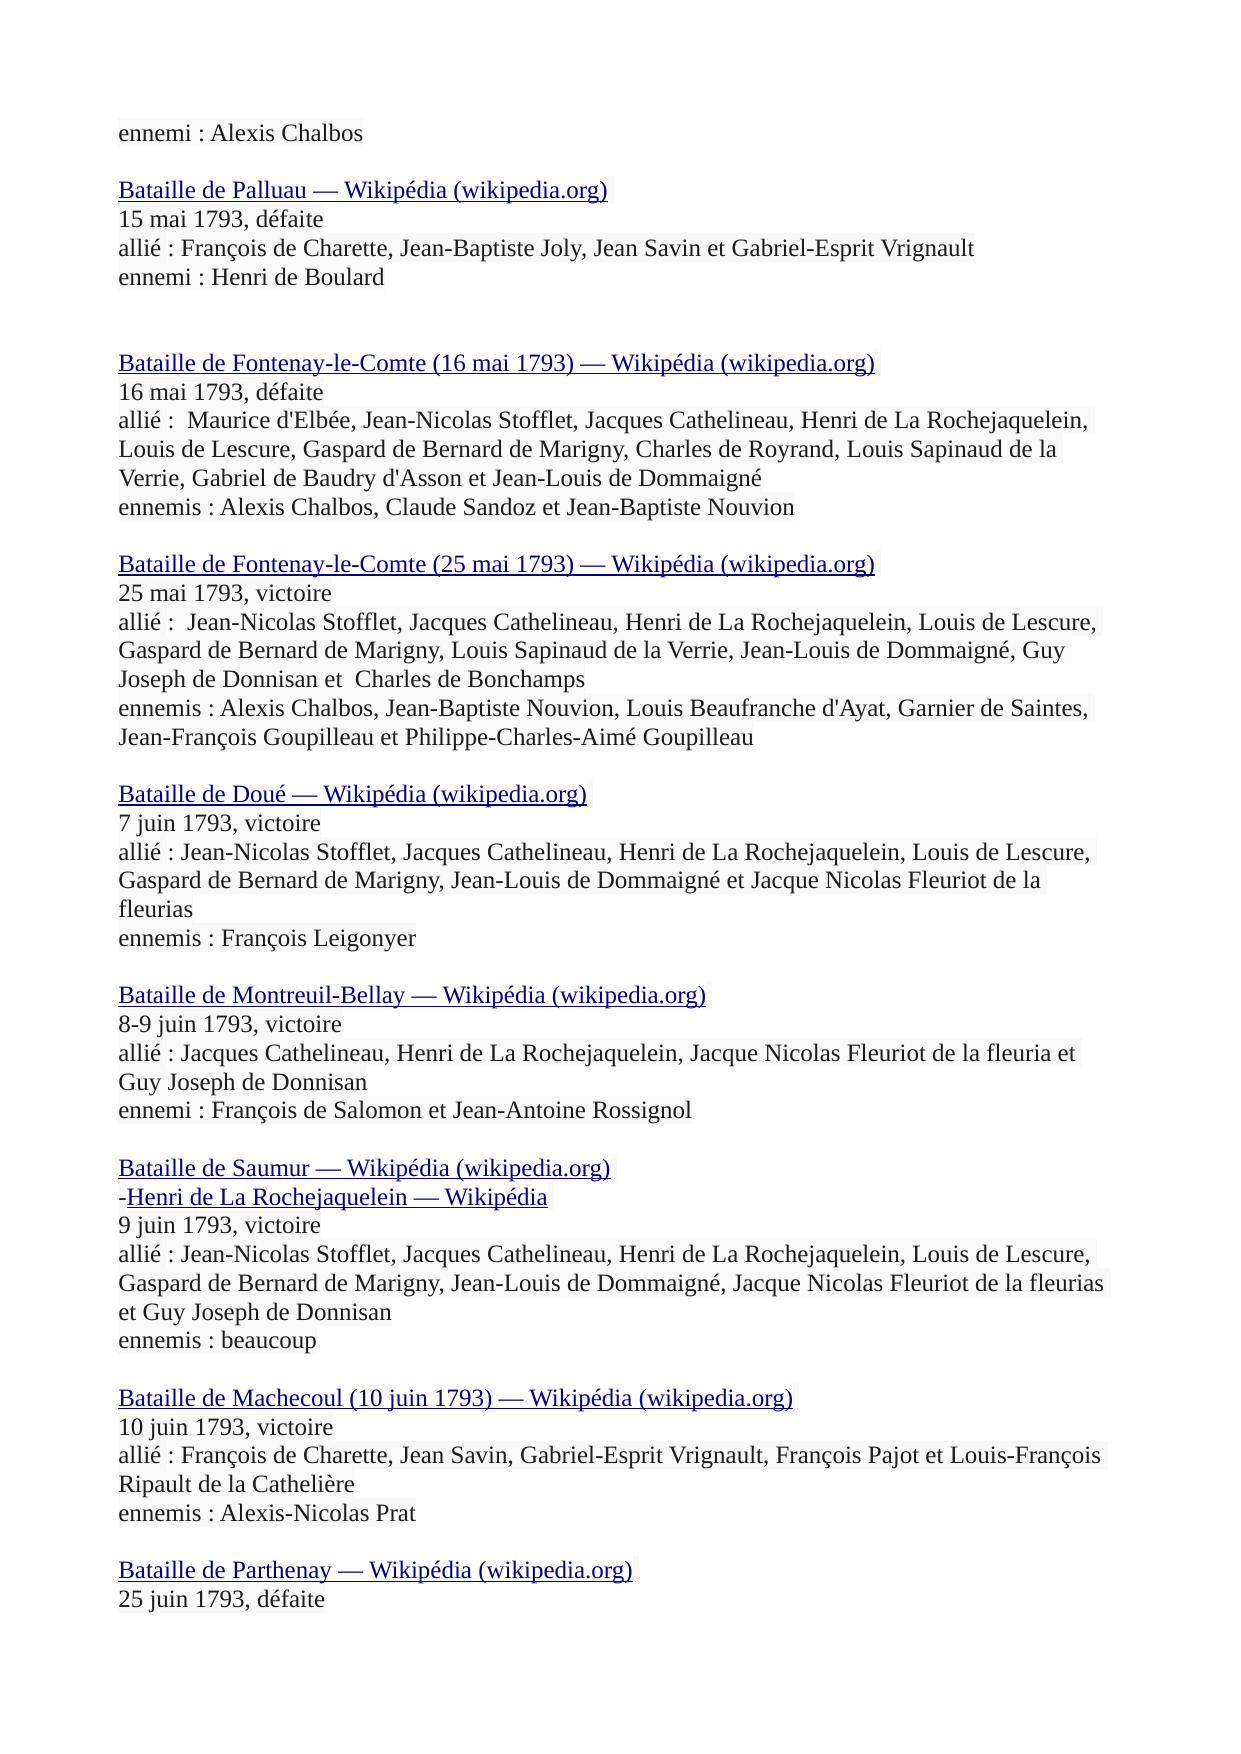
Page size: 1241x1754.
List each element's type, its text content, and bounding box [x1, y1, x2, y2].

text Bataille de Doué — Wikipédia (wikipedia.org) [118, 779, 1122, 808]
text Bataille de Palluau — Wikipédia (wikipedia.org) [118, 176, 1122, 204]
text Bataille de Machecoul (10 juin 1793) — Wikipédia (wikipedia.org) [118, 1383, 1122, 1412]
text allié : François de Charette, Jean Savin, Gabriel-Esprit Vrignault, François Pajot et Louis-François Ripault de la Cathelière [118, 1441, 1122, 1498]
text Bataille de Montreuil-Bellay — Wikipédia (wikipedia.org) [118, 981, 1122, 1009]
text ennemi : François de Salomon et Jean-Antoine Rossignol [118, 1096, 1122, 1124]
text allié : Jacques Cathelineau, Henri de La Rochejaquelein, Jacque Nicolas Fleuriot de la fleuria et Guy Joseph de Donnisan [118, 1038, 1122, 1096]
text ennemis : beaucoup [118, 1326, 1122, 1354]
text allié : Jean-Nicolas Stofflet, Jacques Cathelineau, Henri de La Rochejaquelein, Louis de Lescure, Gaspard de Bernard de Marigny, Jean-Louis de Dommaigné et Jacque Nicolas Fleuriot de la fleurias [118, 837, 1122, 923]
text ennemi : Henri de Boulard [118, 262, 1122, 291]
text ennemis : François Leigonyer [118, 923, 1122, 952]
text ennemis : Alexis Chalbos, Jean-Baptiste Nouvion, Louis Beaufranche d'Ayat, Garnier de Saintes, Jean-François Goupilleau et Philippe-Charles-Aimé Goupilleau [118, 693, 1122, 751]
text 8-9 juin 1793, victoire [118, 1009, 1122, 1038]
text allié : François de Charette, Jean-Baptiste Joly, Jean Savin et Gabriel-Esprit Vrignault [118, 233, 1122, 262]
text Bataille de Fontenay-le-Comte (16 mai 1793) — Wikipédia (wikipedia.org) [118, 348, 1122, 377]
text Bataille de Saumur — Wikipédia (wikipedia.org) [118, 1153, 1122, 1182]
text ennemi : Alexis Chalbos [118, 118, 1122, 147]
text 10 juin 1793, victoire [118, 1412, 1122, 1441]
text Bataille de Fontenay-le-Comte (25 mai 1793) — Wikipédia (wikipedia.org) [118, 549, 1122, 578]
text allié : Jean-Nicolas Stofflet, Jacques Cathelineau, Henri de La Rochejaquelein, Louis de Lescure, Gaspard de Bernard de Marigny, Jean-Louis de Dommaigné, Jacque Nicolas Fleuriot de la fleurias et Guy Joseph de Donnisan [118, 1239, 1122, 1326]
text 16 mai 1793, défaite [118, 377, 1122, 406]
text -Henri de La Rochejaquelein — Wikipédia [118, 1182, 1122, 1211]
text 25 juin 1793, défaite [118, 1584, 1122, 1613]
text allié : Jean-Nicolas Stofflet, Jacques Cathelineau, Henri de La Rochejaquelein, Louis de Lescure, Gaspard de Bernard de Marigny, Louis Sapinaud de la Verrie, Jean-Louis de Dommaigné, Guy Joseph de Donnisan et Charles de Bonchamps [118, 607, 1122, 693]
text 7 juin 1793, victoire [118, 808, 1122, 837]
text 25 mai 1793, victoire [118, 578, 1122, 607]
text 15 mai 1793, défaite [118, 204, 1122, 233]
text ennemis : Alexis-Nicolas Prat [118, 1498, 1122, 1527]
text 9 juin 1793, victoire [118, 1211, 1122, 1239]
text Bataille de Parthenay — Wikipédia (wikipedia.org) [118, 1556, 1122, 1584]
text allié : Maurice d'Elbée, Jean-Nicolas Stofflet, Jacques Cathelineau, Henri de La Rochejaquelein, Louis de Lescure, Gaspard de Bernard de Marigny, Charles de Royrand, Louis Sapinaud de la Verrie, Gabriel de Baudry d'Asson et Jean-Louis de Dommaigné [118, 406, 1122, 492]
text ennemis : Alexis Chalbos, Claude Sandoz et Jean-Baptiste Nouvion [118, 492, 1122, 521]
